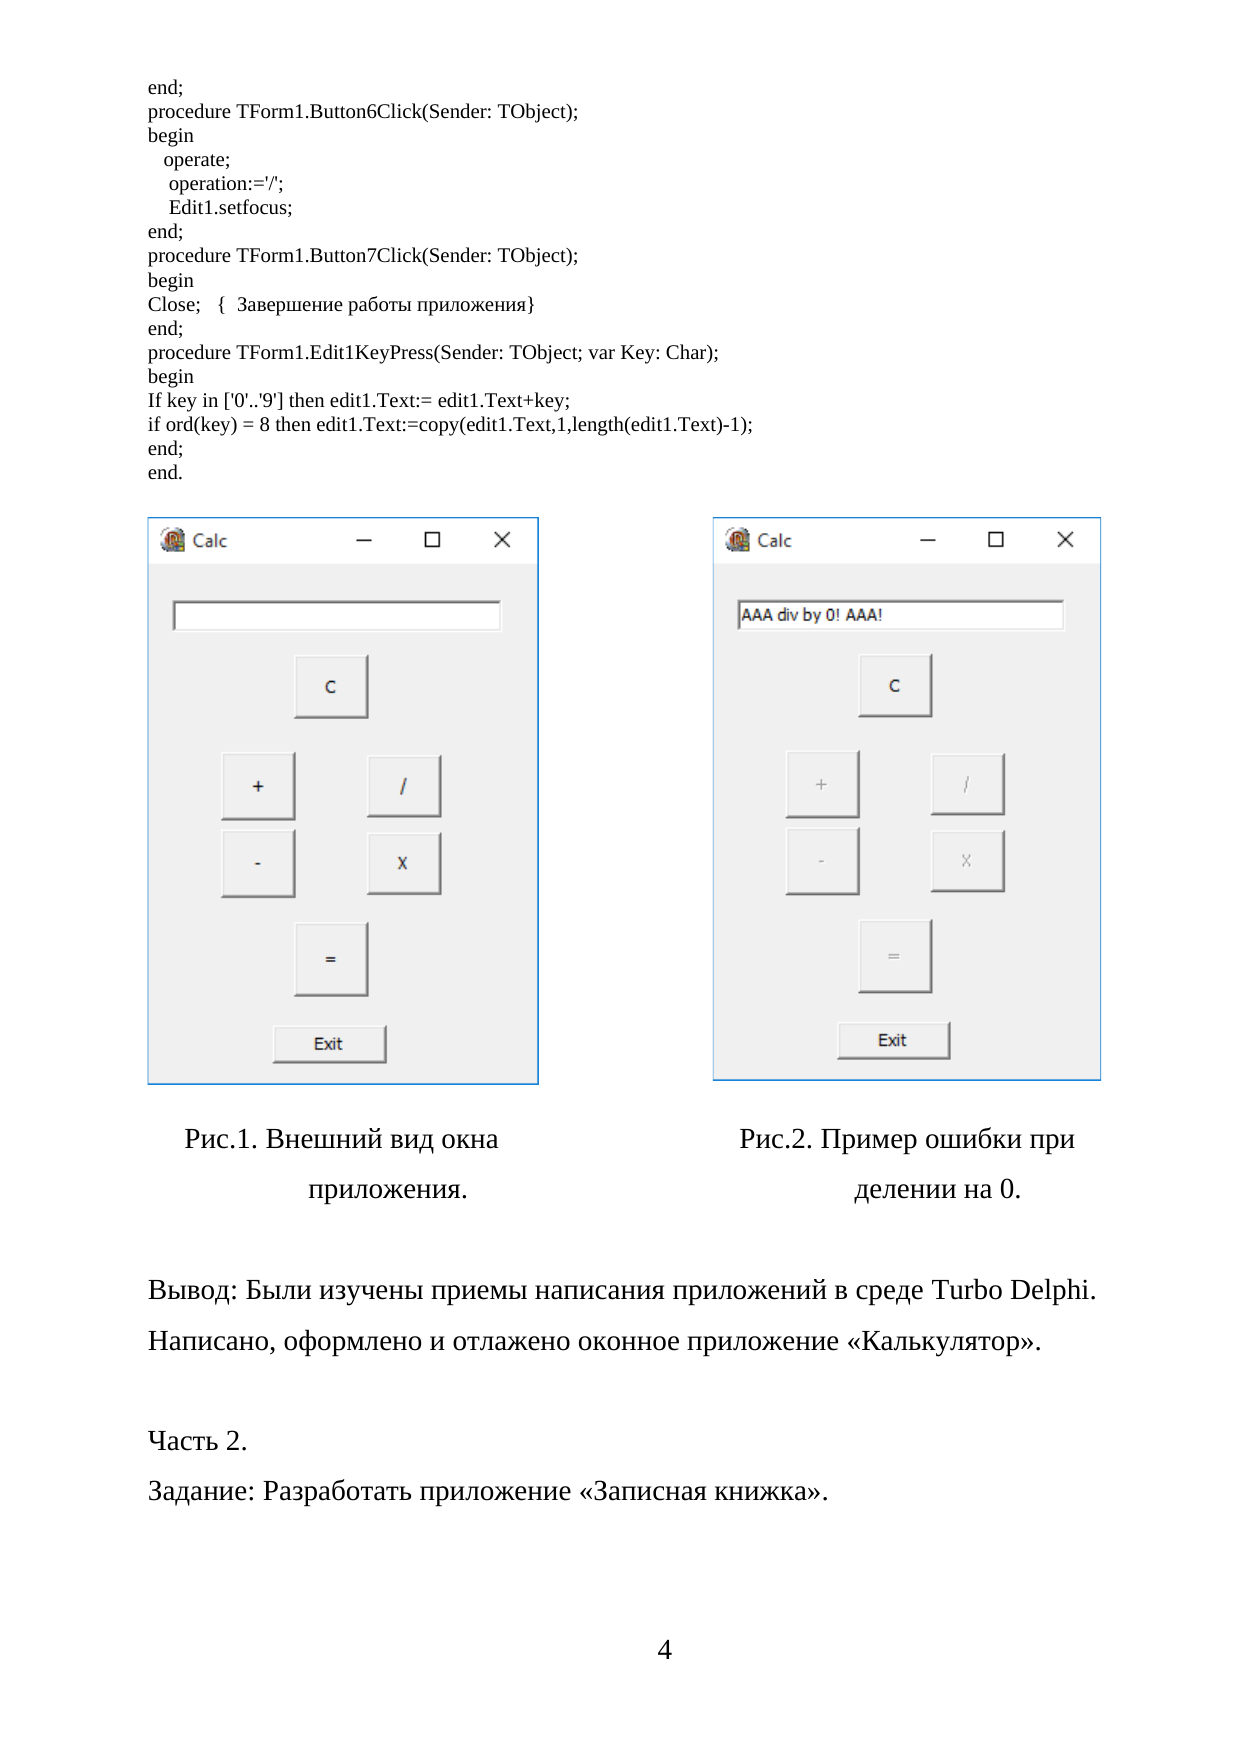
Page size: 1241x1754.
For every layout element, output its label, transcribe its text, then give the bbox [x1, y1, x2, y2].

text Close; { Завершение работы приложения} [148, 292, 1181, 316]
text end; [148, 75, 1181, 99]
text begin [148, 267, 1181, 292]
picture [147, 517, 539, 1085]
text begin [148, 123, 1181, 147]
text procedure TForm1.Button6Click(Sender: TObject); [148, 99, 1181, 123]
text Часть 2. [148, 1423, 1181, 1457]
text Edit1.setfocus; [148, 195, 1181, 219]
text operation:='/'; [148, 171, 1181, 195]
text end; [148, 219, 1181, 243]
text If key in ['0'..'9'] then edit1.Text:= edit1.Text+key; [148, 388, 1181, 412]
text if ord(key) = 8 then edit1.Text:=copy(edit1.Text,1,length(edit1.Text)-1); [148, 412, 1181, 436]
text приложения. делении на 0. [148, 1172, 1181, 1205]
text end. [148, 460, 1181, 484]
text Задание: Разработать приложение «Записная книжка». [148, 1473, 1181, 1507]
picture [712, 517, 1102, 1081]
text end; [148, 436, 1181, 460]
text end; [148, 316, 1181, 340]
text Рис.1. Внешний вид окна Рис.2. Пример ошибки при [148, 1121, 1181, 1155]
text procedure TForm1.Button7Click(Sender: TObject); [148, 243, 1181, 267]
text operate; [148, 147, 1181, 171]
text Вывод: Были изучены приемы написания приложений в среде Turbo Delphi. Написано, оформлено и отлажено оконное приложение «Калькулятор». [148, 1272, 1181, 1356]
text begin [148, 364, 1181, 388]
text procedure TForm1.Edit1KeyPress(Sender: TObject; var Key: Char); [148, 340, 1181, 364]
